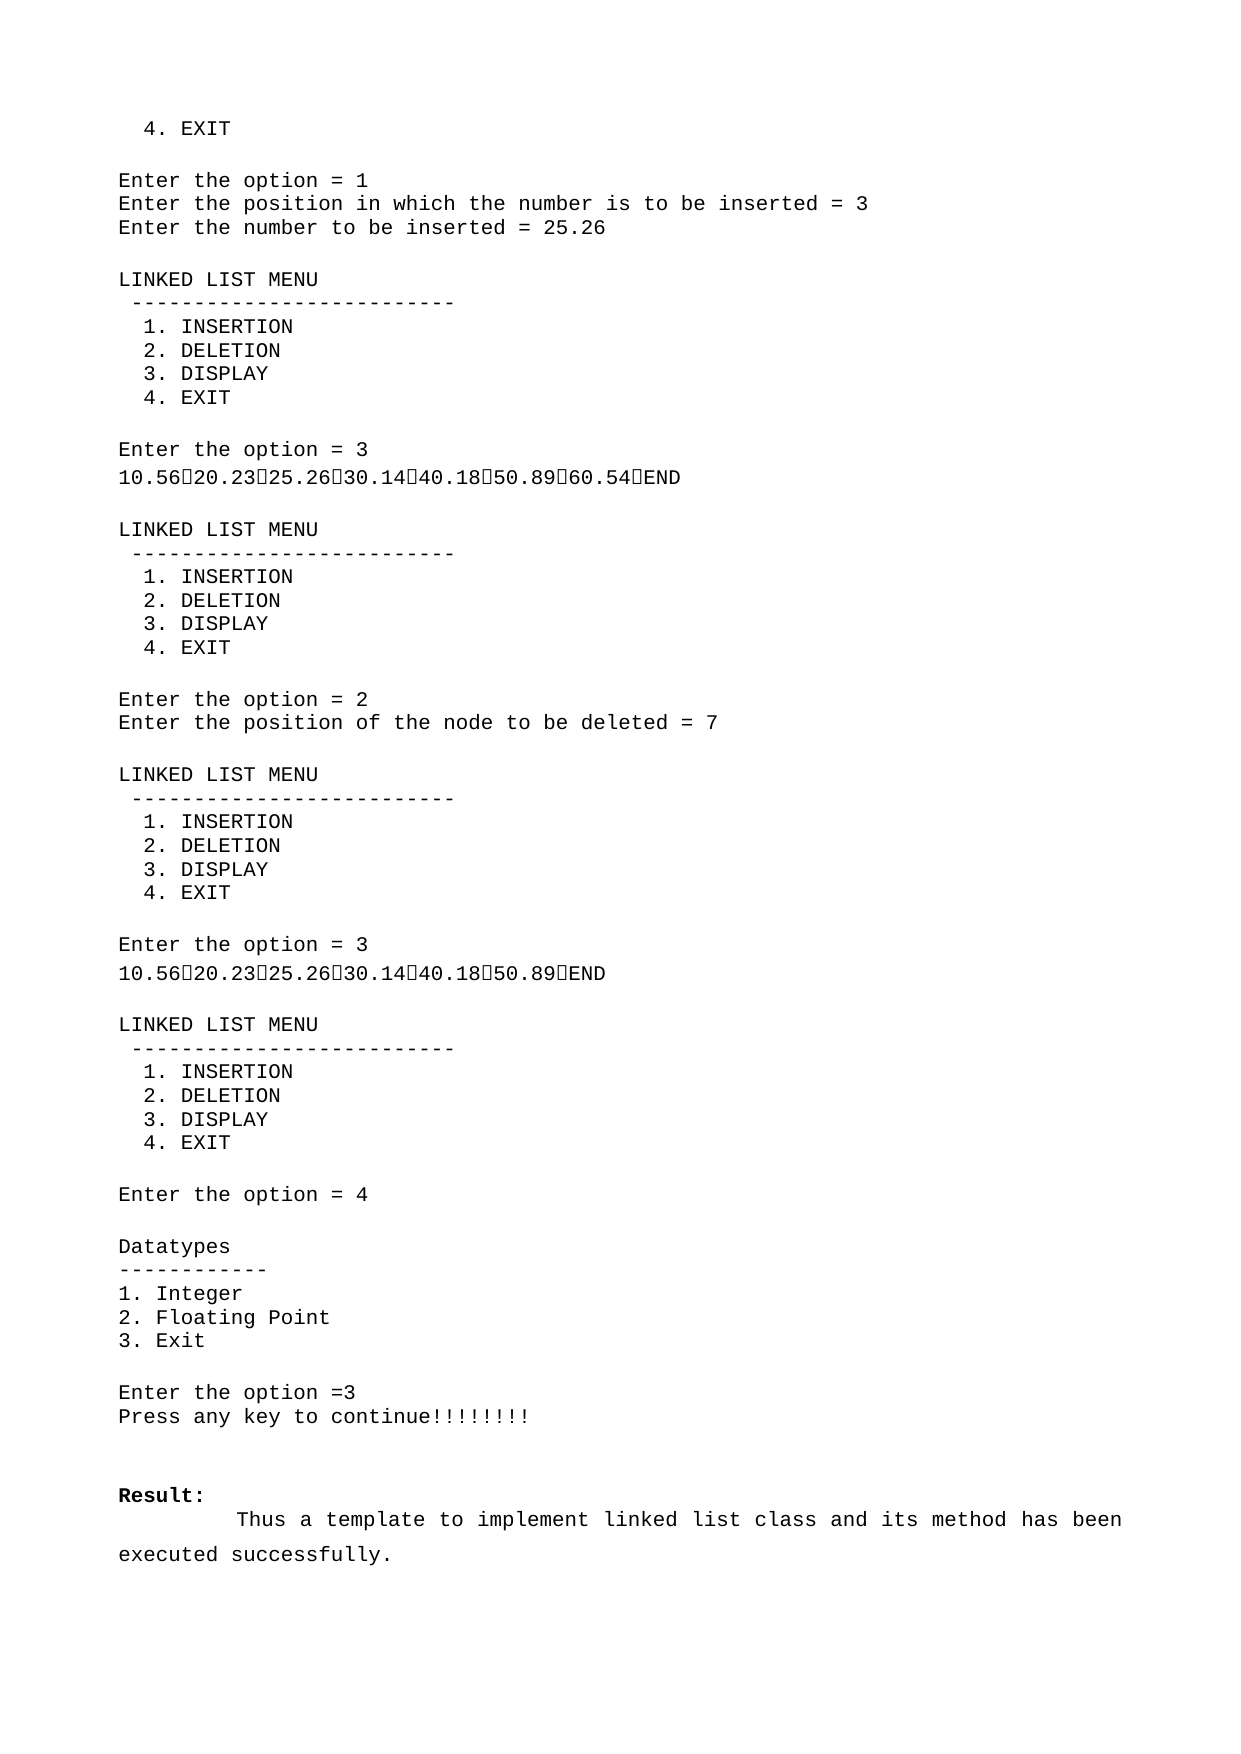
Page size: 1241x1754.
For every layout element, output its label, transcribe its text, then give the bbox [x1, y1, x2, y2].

text 3. DISPLAY [118, 1109, 1122, 1132]
text 3. DISPLAY [118, 613, 1122, 637]
text 2. DELETION [118, 835, 1122, 859]
text 10.5620.2325.2630.1440.1850.8960.54END [118, 462, 1122, 491]
text Result: [118, 1485, 1122, 1509]
text 4. EXIT [118, 118, 1122, 142]
text Datatypes [118, 1236, 1122, 1259]
text 1. INSERTION [118, 316, 1122, 340]
text -------------------------- [118, 1038, 1122, 1061]
text -------------------------- [118, 292, 1122, 316]
text Enter the option = 4 [118, 1184, 1122, 1208]
text 1. INSERTION [118, 566, 1122, 590]
text Enter the option = 1 [118, 170, 1122, 193]
text LINKED LIST MENU [118, 1014, 1122, 1038]
text Enter the option = 2 [118, 689, 1122, 712]
text 2. DELETION [118, 340, 1122, 363]
text ------------ [118, 1259, 1122, 1283]
text Enter the position in which the number is to be inserted = 3 [118, 193, 1122, 217]
text 10.5620.2325.2630.1440.1850.89END [118, 958, 1122, 986]
text -------------------------- [118, 542, 1122, 566]
text LINKED LIST MENU [118, 764, 1122, 788]
text Thus a template to implement linked list class and its method has been executed successfully. [118, 1509, 1122, 1568]
text 2. Floating Point [118, 1307, 1122, 1330]
text LINKED LIST MENU [118, 519, 1122, 542]
text 4. EXIT [118, 1132, 1122, 1156]
text 3. DISPLAY [118, 859, 1122, 882]
text 4. EXIT [118, 387, 1122, 411]
text Enter the option = 3 [118, 934, 1122, 958]
text 4. EXIT [118, 637, 1122, 661]
text Enter the position of the node to be deleted = 7 [118, 712, 1122, 736]
text 1. INSERTION [118, 1061, 1122, 1085]
text -------------------------- [118, 788, 1122, 811]
text Press any key to continue!!!!!!!! [118, 1406, 1122, 1429]
text Enter the option =3 [118, 1382, 1122, 1406]
text 3. DISPLAY [118, 363, 1122, 387]
text Enter the number to be inserted = 25.26 [118, 217, 1122, 241]
text 2. DELETION [118, 590, 1122, 613]
text 4. EXIT [118, 882, 1122, 906]
text LINKED LIST MENU [118, 269, 1122, 292]
text 1. INSERTION [118, 811, 1122, 835]
text 1. Integer [118, 1283, 1122, 1307]
text 2. DELETION [118, 1085, 1122, 1109]
text Enter the option = 3 [118, 439, 1122, 462]
text 3. Exit [118, 1330, 1122, 1354]
